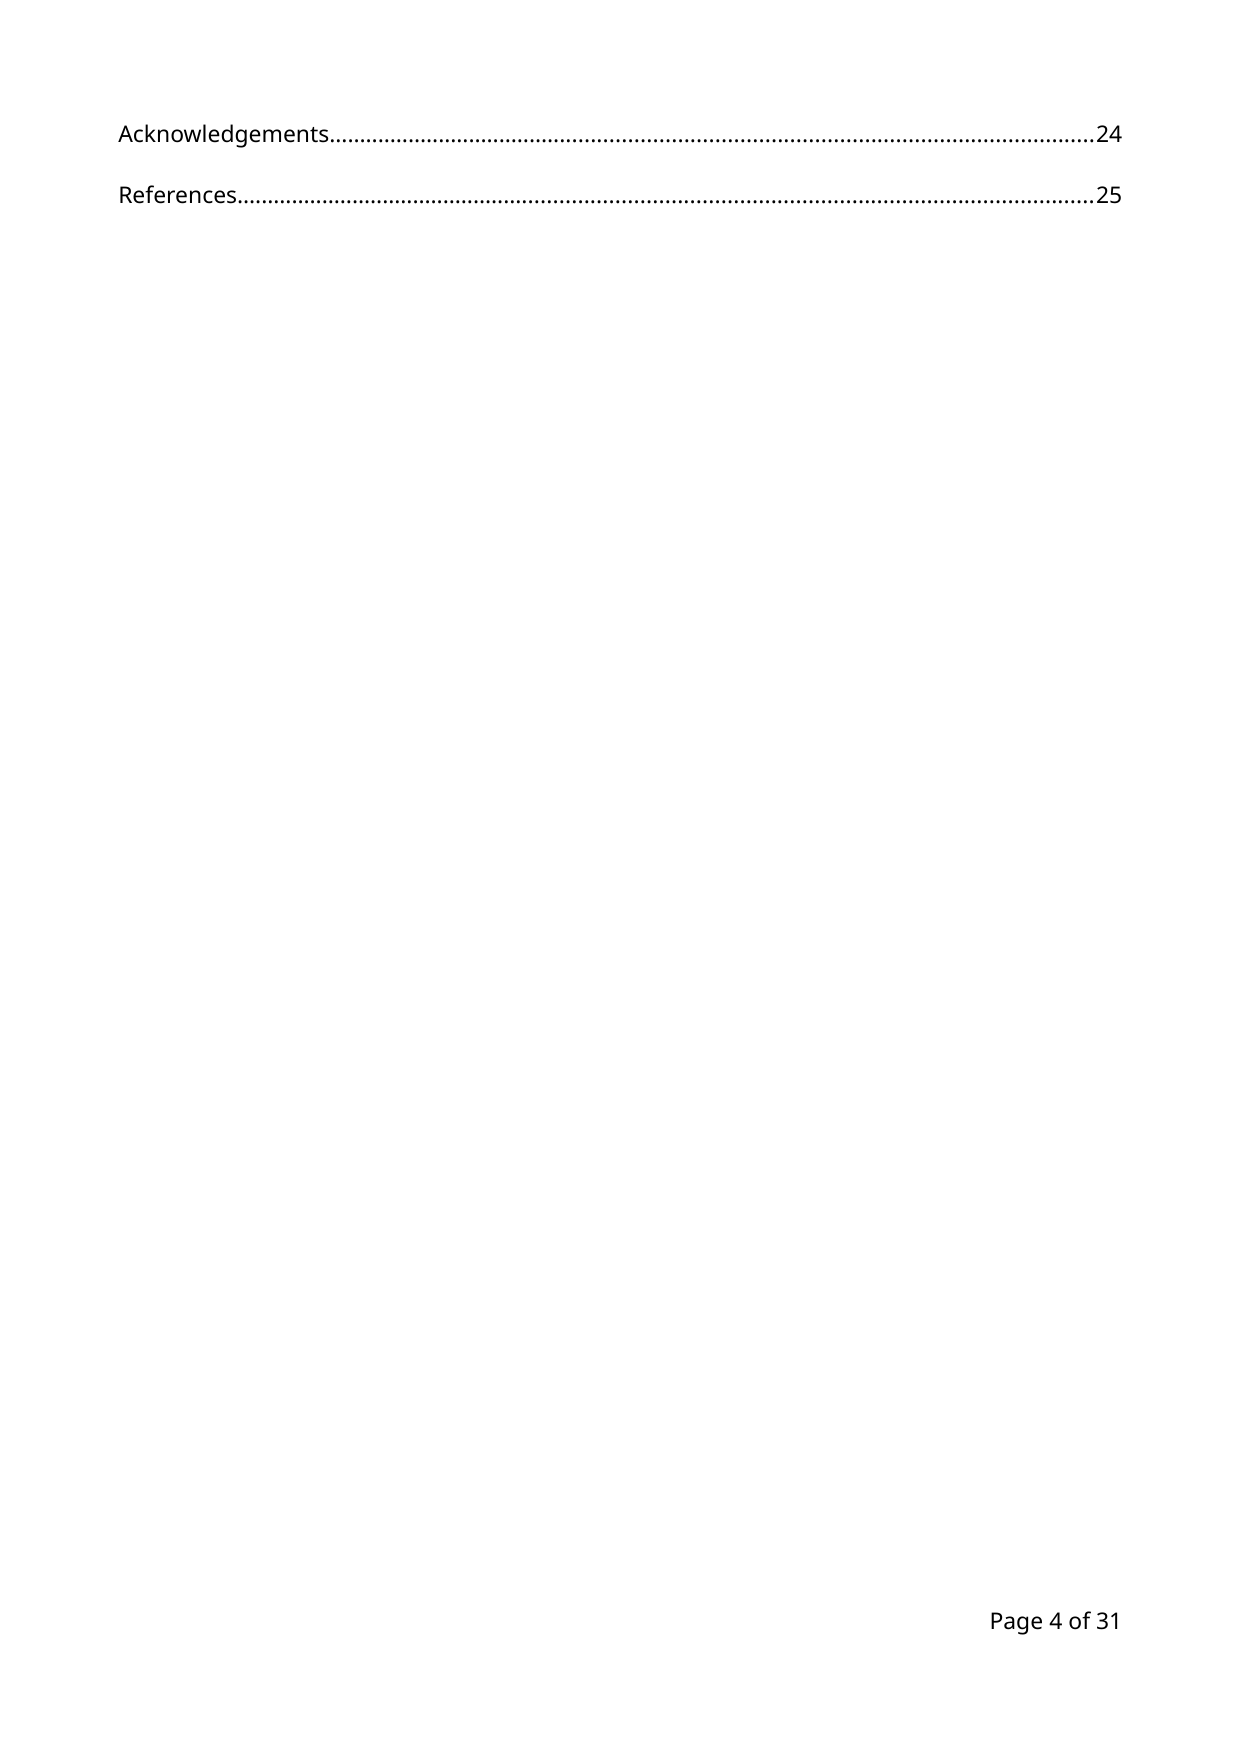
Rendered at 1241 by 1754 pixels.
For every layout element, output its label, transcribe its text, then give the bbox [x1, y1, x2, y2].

text Acknowledgements 24 [118, 118, 1122, 149]
text References 25 [118, 179, 1122, 210]
